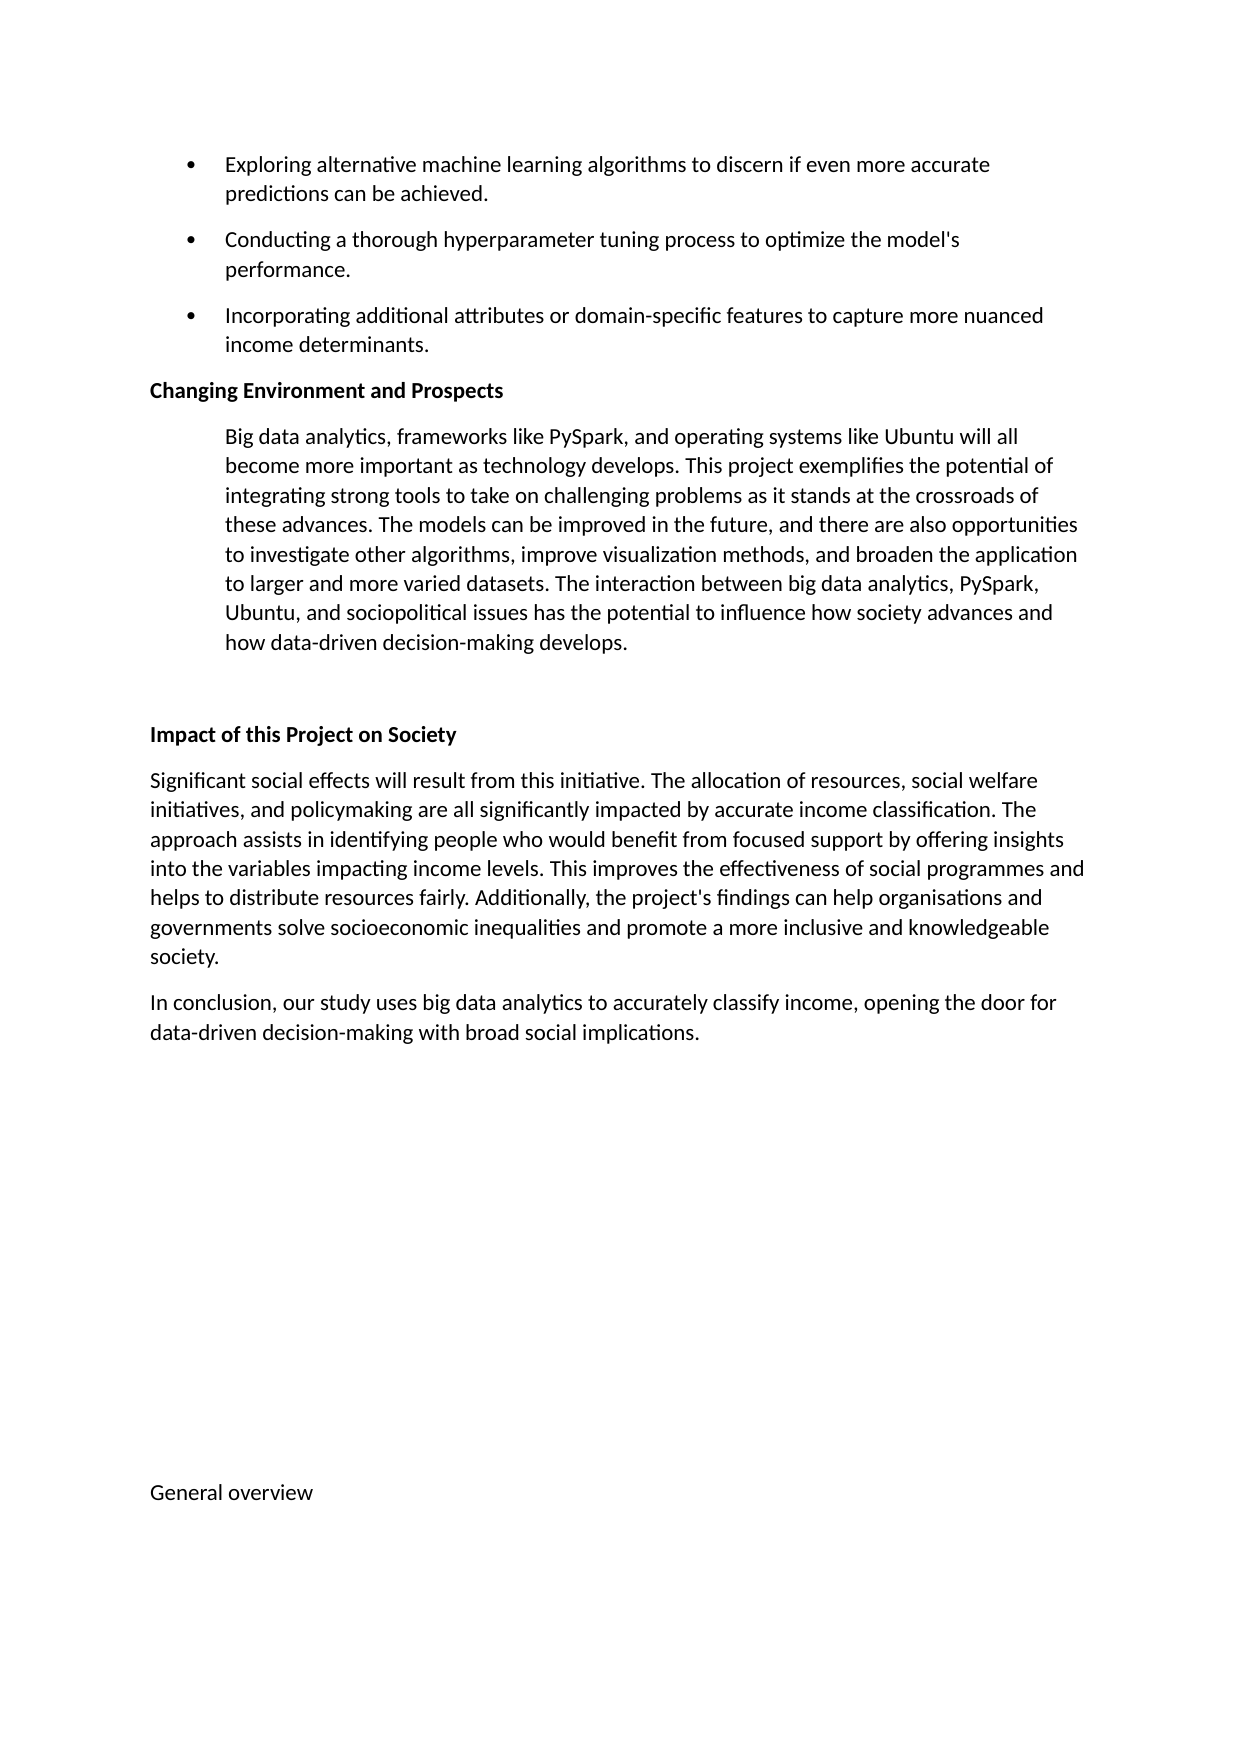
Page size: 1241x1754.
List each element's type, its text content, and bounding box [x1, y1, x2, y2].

text Impact of this Project on Society [150, 720, 1090, 748]
text Big data analytics, frameworks like PySpark, and operating systems like Ubuntu will all become more important as technology develops. This project exemplifies the potential of integrating strong tools to take on challenging problems as it stands at the crossroads of these advances. The models can be improved in the future, and there are also opportunities to investigate other algorithms, improve visualization methods, and broaden the application to larger and more varied datasets. The interaction between big data analytics, PySpark, Ubuntu, and sociopolitical issues has the potential to influence how society advances and how data-driven decision-making develops. [225, 422, 1090, 656]
text Significant social effects will result from this initiative. The allocation of resources, social welfare initiatives, and policymaking are all significantly impacted by accurate income classification. The approach assists in identifying people who would benefit from focused support by offering insights into the variables impacting income levels. This improves the effectiveness of social programmes and helps to distribute resources fairly. Additionally, the project's findings can help organisations and governments solve socioeconomic inequalities and promote a more inclusive and knowledgeable society. [150, 766, 1090, 970]
text Changing Environment and Prospects [150, 376, 1090, 404]
text General overview [150, 1478, 1090, 1506]
list Conducting a thorough hyperparameter tuning process to optimize the model's performance. [187, 225, 1090, 283]
text In conclusion, our study uses big data analytics to accurately classify income, opening the door for data-driven decision-making with broad social implications. [150, 988, 1090, 1046]
list Exploring alternative machine learning algorithms to discern if even more accurate predictions can be achieved. [187, 150, 1090, 207]
list Incorporating additional attributes or domain-specific features to capture more nuanced income determinants. [187, 301, 1090, 358]
